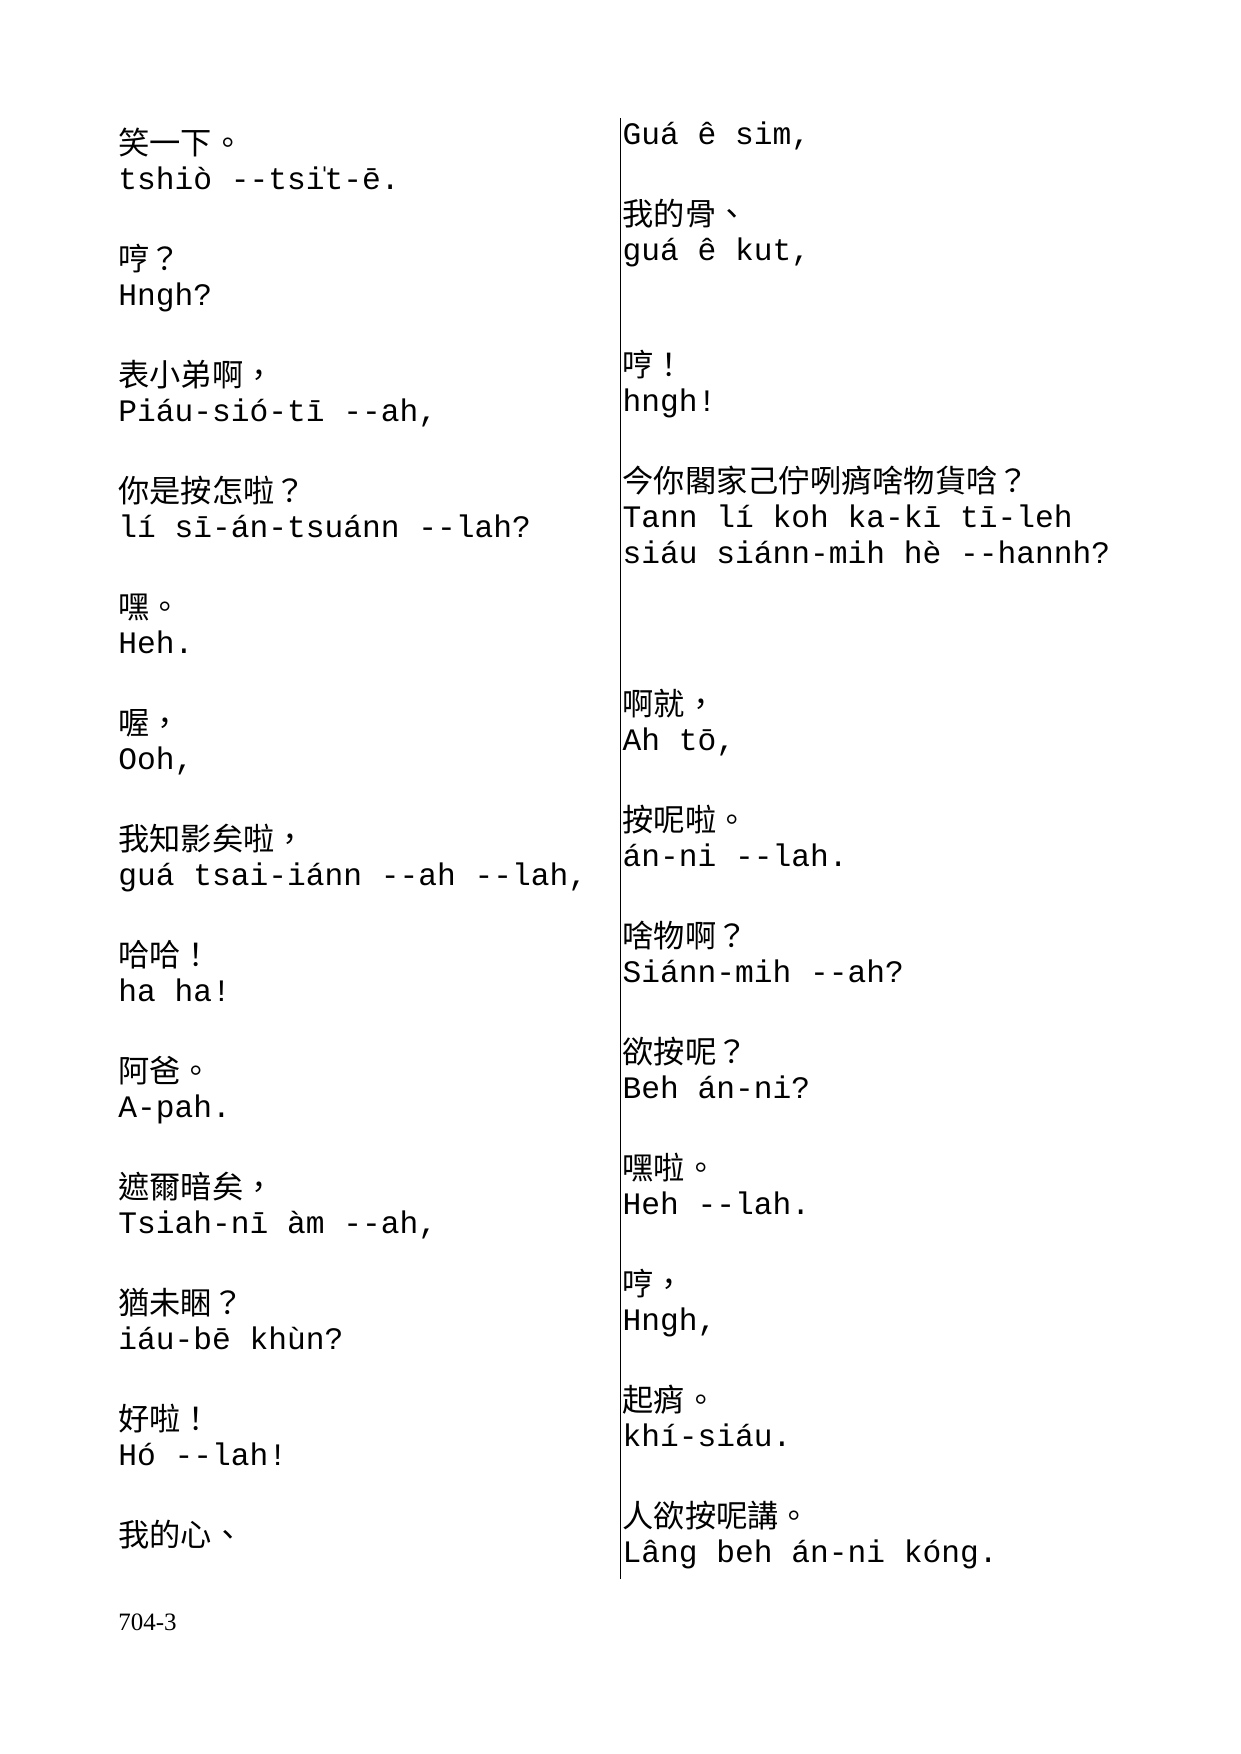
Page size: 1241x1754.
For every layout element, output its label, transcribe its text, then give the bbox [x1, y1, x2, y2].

text Heh --lah. [622, 1188, 1122, 1223]
text Hngh, [622, 1304, 1122, 1339]
text guá ê kut, [622, 234, 1122, 269]
text 笑一下。 [118, 118, 618, 163]
text 哼， [622, 1259, 1122, 1304]
text 今你閣家己佇咧痟啥物貨唅？ [622, 456, 1122, 502]
text iáu-bē khùn? [118, 1324, 618, 1359]
text Guá ê sim, [622, 118, 1122, 153]
text Hngh? [118, 279, 618, 315]
text Ooh, [118, 743, 618, 779]
text hngh! [622, 386, 1122, 421]
text 嘿。 [118, 582, 618, 627]
text ha ha! [118, 976, 618, 1011]
text 喔， [118, 698, 618, 743]
text Beh án-ni? [622, 1072, 1122, 1107]
text 你是按怎啦？ [118, 466, 618, 511]
text 人欲按呢講。 [622, 1491, 1122, 1536]
text 啥物啊？ [622, 911, 1122, 956]
text 好啦！ [118, 1394, 618, 1440]
text án-ni --lah. [622, 840, 1122, 875]
text 哼？ [118, 234, 618, 279]
text tshiò --tsi̍t-ē. [118, 163, 618, 199]
text 阿爸。 [118, 1046, 618, 1092]
text Tsiah-nī àm --ah, [118, 1208, 618, 1243]
text 表小弟啊， [118, 350, 618, 395]
text 按呢啦。 [622, 795, 1122, 840]
text Hó --lah! [118, 1440, 618, 1475]
text 我的心、 [118, 1511, 618, 1556]
text 哈哈！ [118, 930, 618, 976]
text Heh. [118, 627, 618, 663]
text Siánn-mih --ah? [622, 956, 1122, 991]
text 哼！ [622, 340, 1122, 386]
text guá tsai-iánn --ah --lah, [118, 859, 618, 895]
text Piáu-sió-tī --ah, [118, 395, 618, 431]
text 嘿啦。 [622, 1143, 1122, 1188]
text khí-siáu. [622, 1420, 1122, 1456]
text Ah tō, [622, 724, 1122, 759]
text Lâng beh án-ni kóng. [622, 1536, 1122, 1572]
text 啊就， [622, 679, 1122, 724]
text 我知影矣啦， [118, 814, 618, 859]
text 起痟。 [622, 1375, 1122, 1420]
text lí sī-án-tsuánn --lah? [118, 511, 618, 547]
text 遮爾暗矣， [118, 1162, 618, 1208]
text 猶未睏？ [118, 1278, 618, 1324]
text 欲按呢？ [622, 1027, 1122, 1072]
text A-pah. [118, 1092, 618, 1127]
text 我的骨、 [622, 189, 1122, 234]
text Tann lí koh ka-kī tī-leh siáu siánn-mih hè --hannh? [622, 502, 1122, 572]
